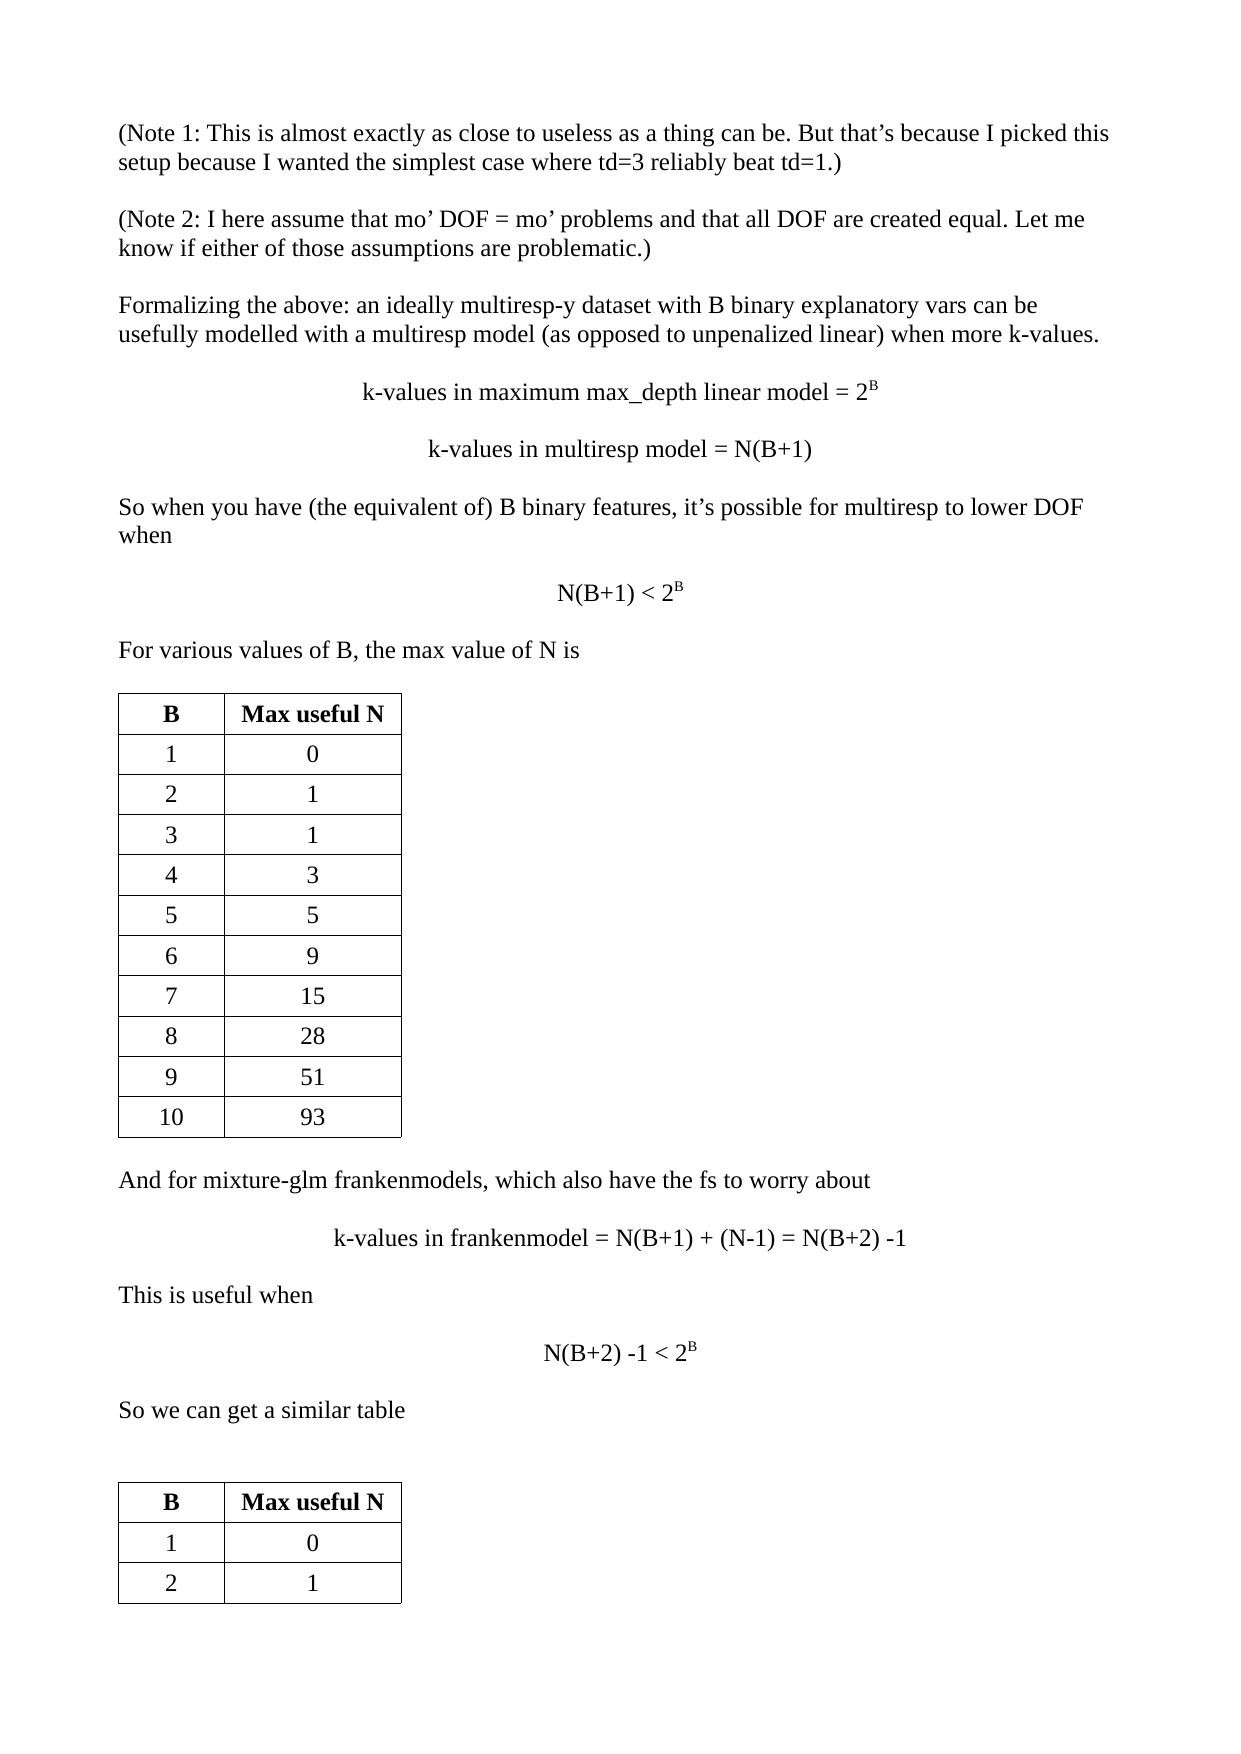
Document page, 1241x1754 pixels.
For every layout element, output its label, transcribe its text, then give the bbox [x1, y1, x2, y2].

table_cell 4 [119, 855, 224, 895]
table_header Max useful N [225, 694, 401, 733]
table_header Max useful N [225, 1483, 401, 1522]
table_cell 1 [225, 775, 401, 814]
table_cell 51 [225, 1057, 401, 1096]
text This is useful when [118, 1280, 1122, 1309]
table_cell 10 [119, 1097, 224, 1137]
table_cell 7 [119, 976, 224, 1016]
table_cell 8 [119, 1017, 224, 1056]
text k-values in multiresp model = N(B+1) [118, 434, 1122, 463]
table_cell 9 [119, 1057, 224, 1096]
table_cell 9 [225, 936, 401, 975]
table_cell 5 [119, 896, 224, 935]
text N(B+1) < 2B [118, 578, 1122, 607]
table_cell 6 [119, 936, 224, 975]
text For various values of B, the max value of N is [118, 636, 1122, 664]
text So we can get a similar table [118, 1395, 1122, 1424]
table_cell 1 [119, 1523, 224, 1562]
text k-values in maximum max_depth linear model = 2B [118, 377, 1122, 406]
text (Note 1: This is almost exactly as close to useless as a thing can be. But that’s because I picked this setup because I wanted the simplest case where td=3 reliably beat td=1.) [118, 118, 1122, 176]
table_cell 3 [119, 815, 224, 854]
table_cell 1 [225, 1563, 401, 1603]
table_cell 5 [225, 896, 401, 935]
table_cell 2 [119, 1563, 224, 1603]
table_cell 2 [119, 775, 224, 814]
table_cell 28 [225, 1017, 401, 1056]
table_cell 0 [225, 735, 401, 774]
text N(B+2) -1 < 2B [118, 1338, 1122, 1367]
table_cell 3 [225, 855, 401, 895]
table_cell 1 [225, 815, 401, 854]
table_cell 0 [225, 1523, 401, 1562]
table_cell 93 [225, 1097, 401, 1137]
table_header B [119, 1483, 224, 1522]
text So when you have (the equivalent of) B binary features, it’s possible for multiresp to lower DOF when [118, 492, 1122, 549]
text And for mixture-glm frankenmodels, which also have the fs to worry about [118, 1165, 1122, 1194]
text k-values in frankenmodel = N(B+1) + (N-1) = N(B+2) -1 [118, 1223, 1122, 1252]
text Formalizing the above: an ideally multiresp-y dataset with B binary explanatory vars can be usefully modelled with a multiresp model (as opposed to unpenalized linear) when more k-values. [118, 291, 1122, 348]
table_header B [119, 694, 224, 733]
table_cell 1 [119, 735, 224, 774]
table_cell 15 [225, 976, 401, 1016]
text (Note 2: I here assume that mo’ DOF = mo’ problems and that all DOF are created equal. Let me know if either of those assumptions are problematic.) [118, 204, 1122, 262]
